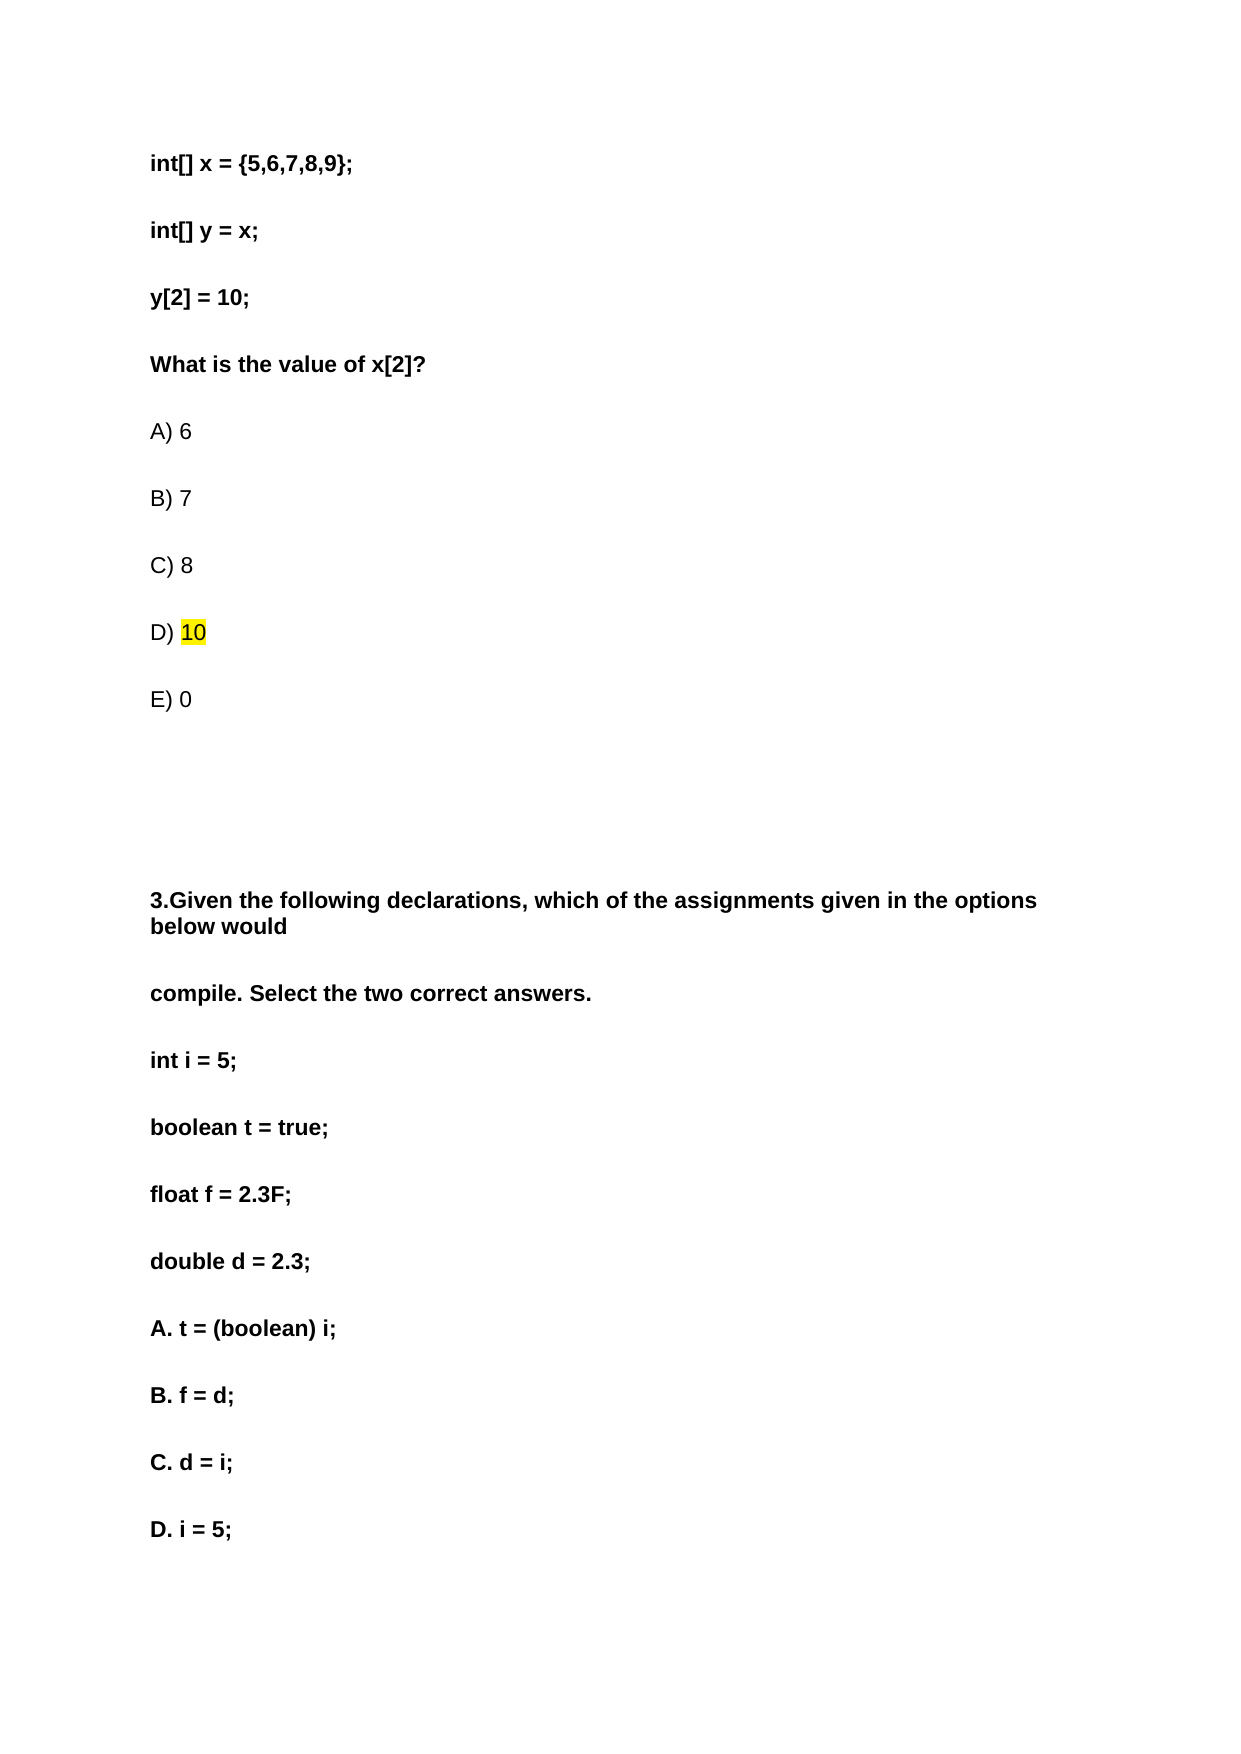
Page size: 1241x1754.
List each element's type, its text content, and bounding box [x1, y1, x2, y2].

text What is the value of x[2]? [150, 351, 1090, 377]
text D) 10 [150, 619, 1090, 645]
text C) 8 [150, 552, 1090, 578]
text A. t = (boolean) i; [150, 1315, 1090, 1341]
text D. i = 5; [150, 1516, 1090, 1542]
text int[] y = x; [150, 217, 1090, 243]
text y[2] = 10; [150, 284, 1090, 310]
text int[] x = {5,6,7,8,9}; [150, 150, 1090, 176]
text A) 6 [150, 418, 1090, 444]
text boolean t = true; [150, 1114, 1090, 1140]
text double d = 2.3; [150, 1248, 1090, 1274]
text B. f = d; [150, 1382, 1090, 1408]
text int i = 5; [150, 1047, 1090, 1073]
text float f = 2.3F; [150, 1181, 1090, 1207]
text 3.Given the following declarations, which of the assignments given in the options below would [150, 887, 1090, 939]
text E) 0 [150, 686, 1090, 712]
text C. d = i; [150, 1449, 1090, 1475]
text compile. Select the two correct answers. [150, 980, 1090, 1006]
text B) 7 [150, 485, 1090, 511]
